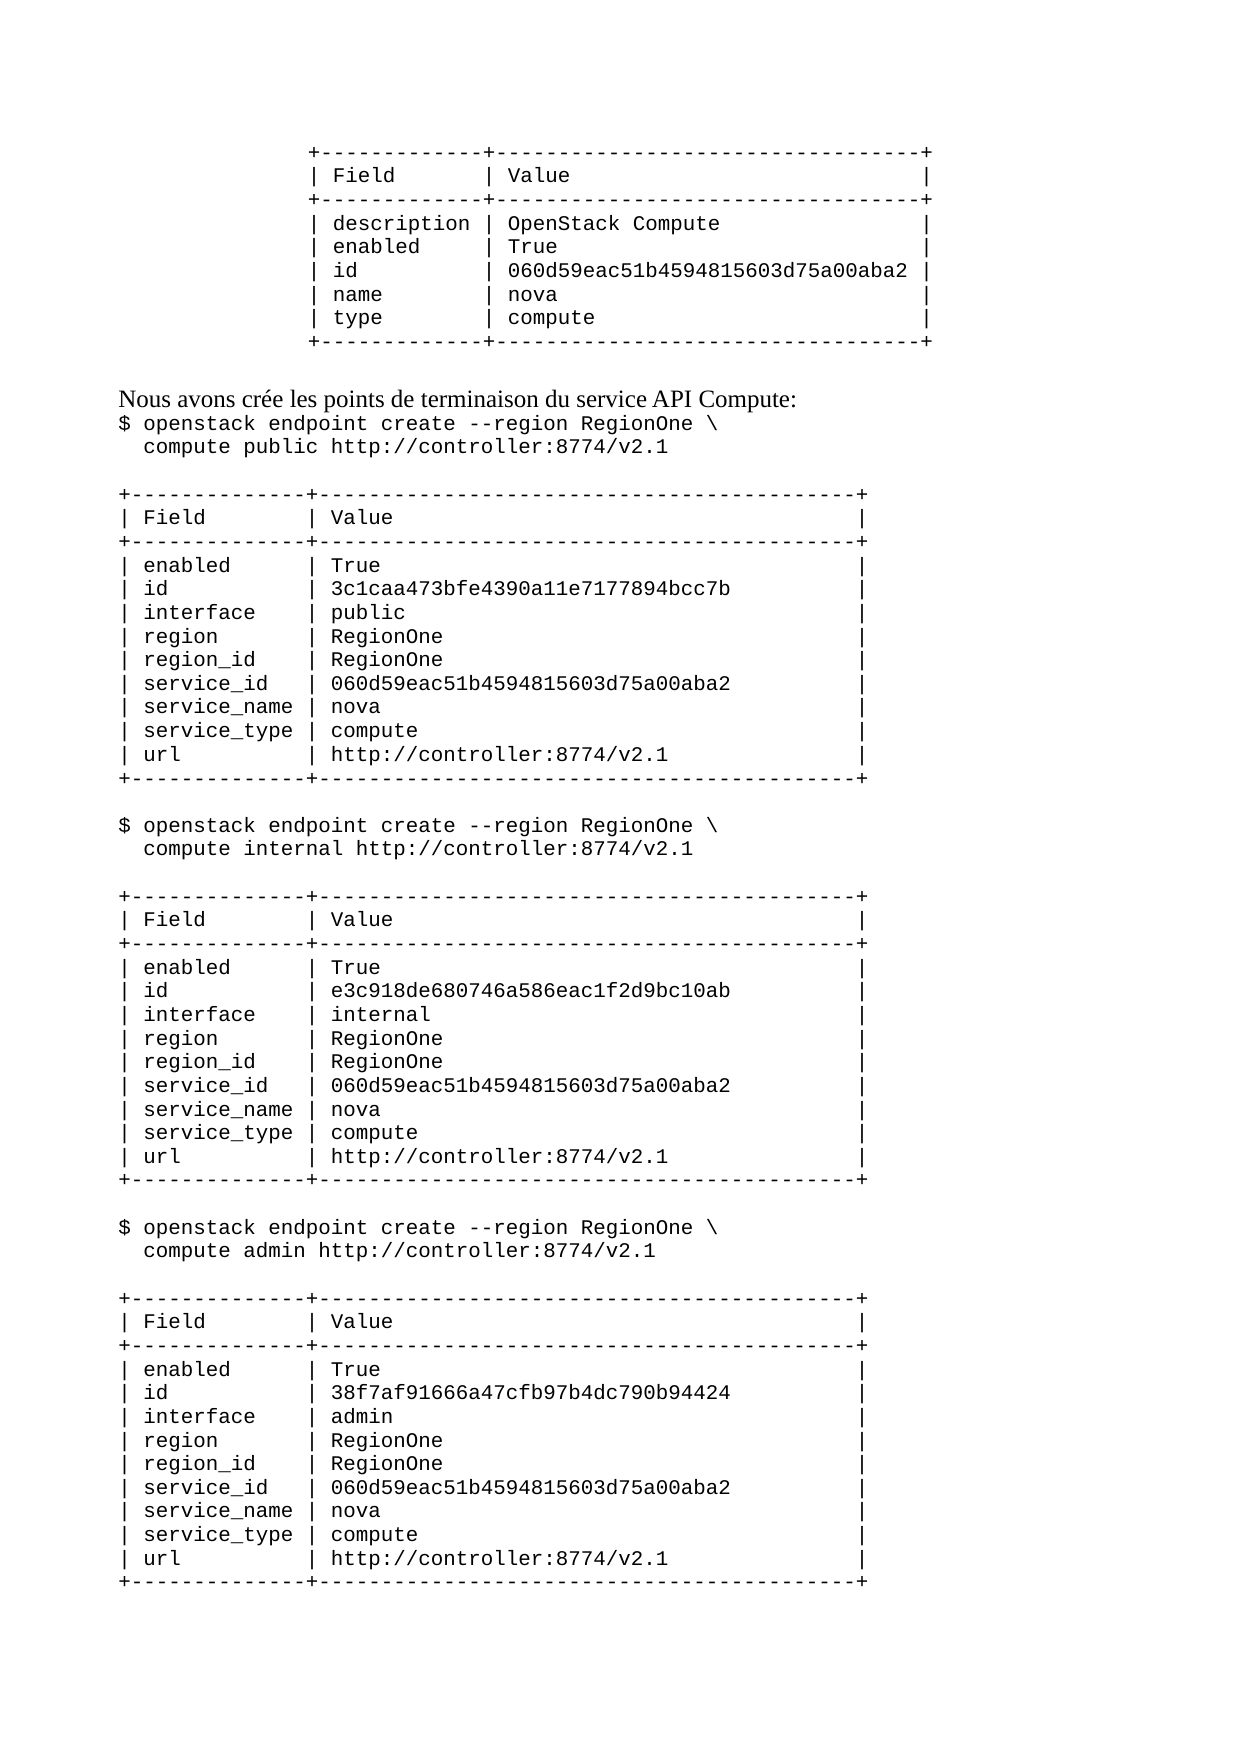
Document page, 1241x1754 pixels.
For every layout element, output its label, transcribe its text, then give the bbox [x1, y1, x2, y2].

text | Field | Value | [118, 1311, 1122, 1335]
text +--------------+-------------------------------------------+ [118, 933, 1122, 957]
text | service_id | 060d59eac51b4594815603d75a00aba2 | [118, 673, 1122, 697]
text | region_id | RegionOne | [118, 1453, 1122, 1477]
text | service_id | 060d59eac51b4594815603d75a00aba2 | [118, 1075, 1122, 1098]
text | id | 3c1caa473bfe4390a11e7177894bcc7b | [118, 578, 1122, 602]
text | service_type | compute | [118, 720, 1122, 744]
text $ openstack endpoint create --region RegionOne \ [118, 1217, 1122, 1240]
text | id | 060d59eac51b4594815603d75a00aba2 | [118, 260, 1122, 284]
text Nous avons crée les points de terminaison du service API Compute: [118, 384, 1122, 413]
text +-------------+----------------------------------+ [118, 189, 1122, 213]
text | service_name | nova | [118, 1098, 1122, 1122]
text | enabled | True | [118, 1359, 1122, 1382]
text | id | e3c918de680746a586eac1f2d9bc10ab | [118, 980, 1122, 1004]
text compute public http://controller:8774/v2.1 [118, 436, 1122, 460]
text | enabled | True | [118, 236, 1122, 260]
text | type | compute | [118, 307, 1122, 331]
text | Field | Value | [118, 165, 1122, 189]
text | service_name | nova | [118, 697, 1122, 720]
text | region_id | RegionOne | [118, 649, 1122, 673]
text | enabled | True | [118, 957, 1122, 980]
text $ openstack endpoint create --region RegionOne \ [118, 815, 1122, 838]
text | service_name | nova | [118, 1501, 1122, 1524]
text +--------------+-------------------------------------------+ [118, 767, 1122, 791]
text compute admin http://controller:8774/v2.1 [118, 1240, 1122, 1264]
text | region | RegionOne | [118, 1429, 1122, 1453]
text | region_id | RegionOne | [118, 1051, 1122, 1075]
text +--------------+-------------------------------------------+ [118, 1335, 1122, 1359]
text | enabled | True | [118, 555, 1122, 578]
text | service_id | 060d59eac51b4594815603d75a00aba2 | [118, 1477, 1122, 1501]
text | interface | internal | [118, 1004, 1122, 1028]
text | Field | Value | [118, 909, 1122, 933]
text | id | 38f7af91666a47cfb97b4dc790b94424 | [118, 1382, 1122, 1406]
text +--------------+-------------------------------------------+ [118, 1169, 1122, 1193]
text | url | http://controller:8774/v2.1 | [118, 1146, 1122, 1169]
text +--------------+-------------------------------------------+ [118, 531, 1122, 555]
text | description | OpenStack Compute | [118, 213, 1122, 236]
text | service_type | compute | [118, 1524, 1122, 1548]
text | Field | Value | [118, 507, 1122, 531]
text $ openstack endpoint create --region RegionOne \ [118, 413, 1122, 436]
text +--------------+-------------------------------------------+ [118, 484, 1122, 507]
text compute internal http://controller:8774/v2.1 [118, 838, 1122, 862]
text +--------------+-------------------------------------------+ [118, 886, 1122, 909]
text | interface | public | [118, 602, 1122, 626]
text +-------------+----------------------------------+ [118, 331, 1122, 354]
text | url | http://controller:8774/v2.1 | [118, 1548, 1122, 1571]
text +--------------+-------------------------------------------+ [118, 1288, 1122, 1311]
text | name | nova | [118, 284, 1122, 307]
text | service_type | compute | [118, 1122, 1122, 1146]
text | region | RegionOne | [118, 626, 1122, 649]
text +-------------+----------------------------------+ [118, 142, 1122, 165]
text | url | http://controller:8774/v2.1 | [118, 744, 1122, 767]
text | region | RegionOne | [118, 1028, 1122, 1051]
text +--------------+-------------------------------------------+ [118, 1571, 1122, 1595]
text | interface | admin | [118, 1406, 1122, 1429]
